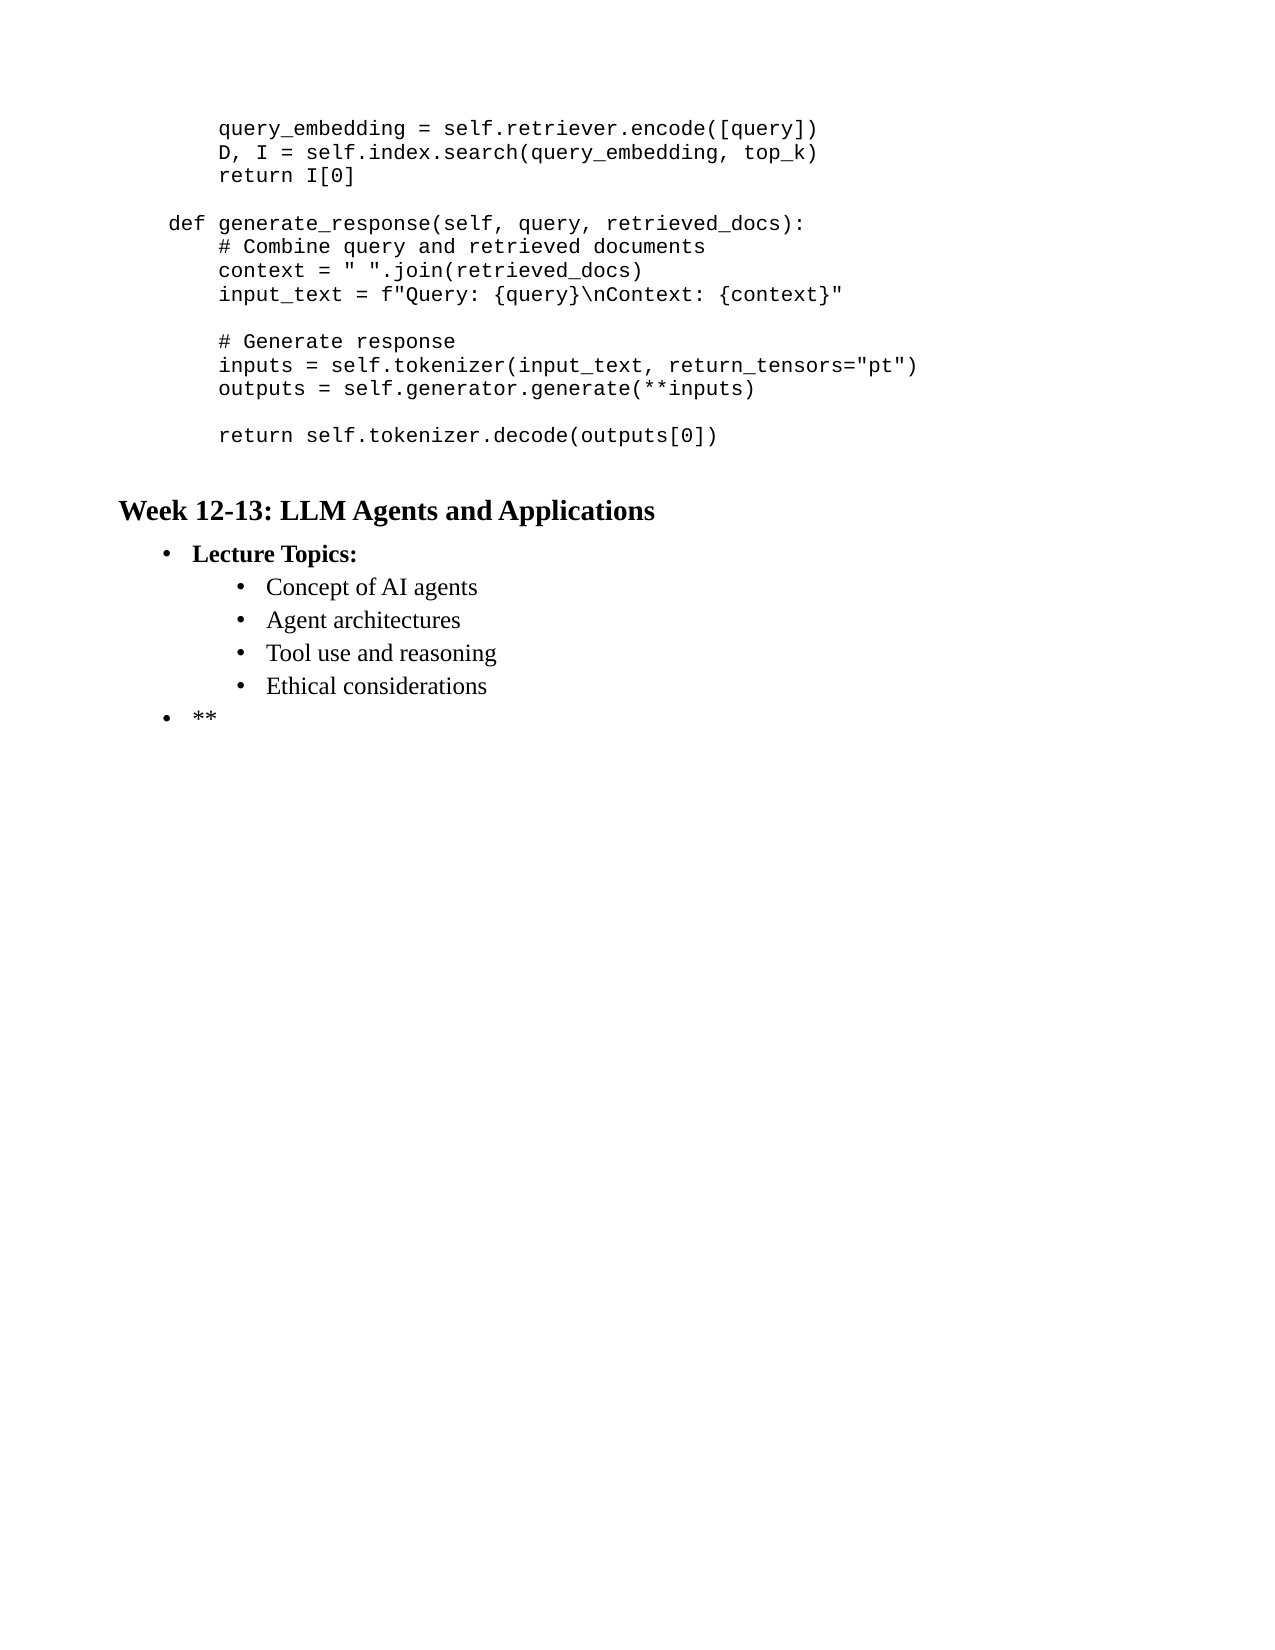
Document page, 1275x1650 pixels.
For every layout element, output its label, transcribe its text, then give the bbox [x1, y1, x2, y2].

text # Combine query and retrieved documents [118, 236, 1157, 260]
list ** [162, 704, 1157, 733]
text query_embedding = self.retriever.encode([query]) [118, 118, 1157, 142]
text inputs = self.tokenizer(input_text, return_tensors="pt") [118, 354, 1157, 378]
text return I[0] [118, 165, 1157, 189]
list Agent architectures [236, 605, 1157, 634]
text outputs = self.generator.generate(**inputs) [118, 378, 1157, 402]
subtitle Week 12-13: LLM Agents and Applications [118, 493, 1157, 527]
text return self.tokenizer.decode(outputs[0]) [118, 426, 1157, 449]
list Lecture Topics: [162, 539, 1157, 568]
list Concept of AI agents [236, 572, 1157, 601]
text context = " ".join(retrieved_docs) [118, 260, 1157, 284]
text input_text = f"Query: {query}\nContext: {context}" [118, 284, 1157, 307]
text def generate_response(self, query, retrieved_docs): [118, 213, 1157, 236]
list Tool use and reasoning [236, 638, 1157, 667]
text # Generate response [118, 331, 1157, 354]
list Ethical considerations [236, 671, 1157, 700]
text D, I = self.index.search(query_embedding, top_k) [118, 142, 1157, 165]
